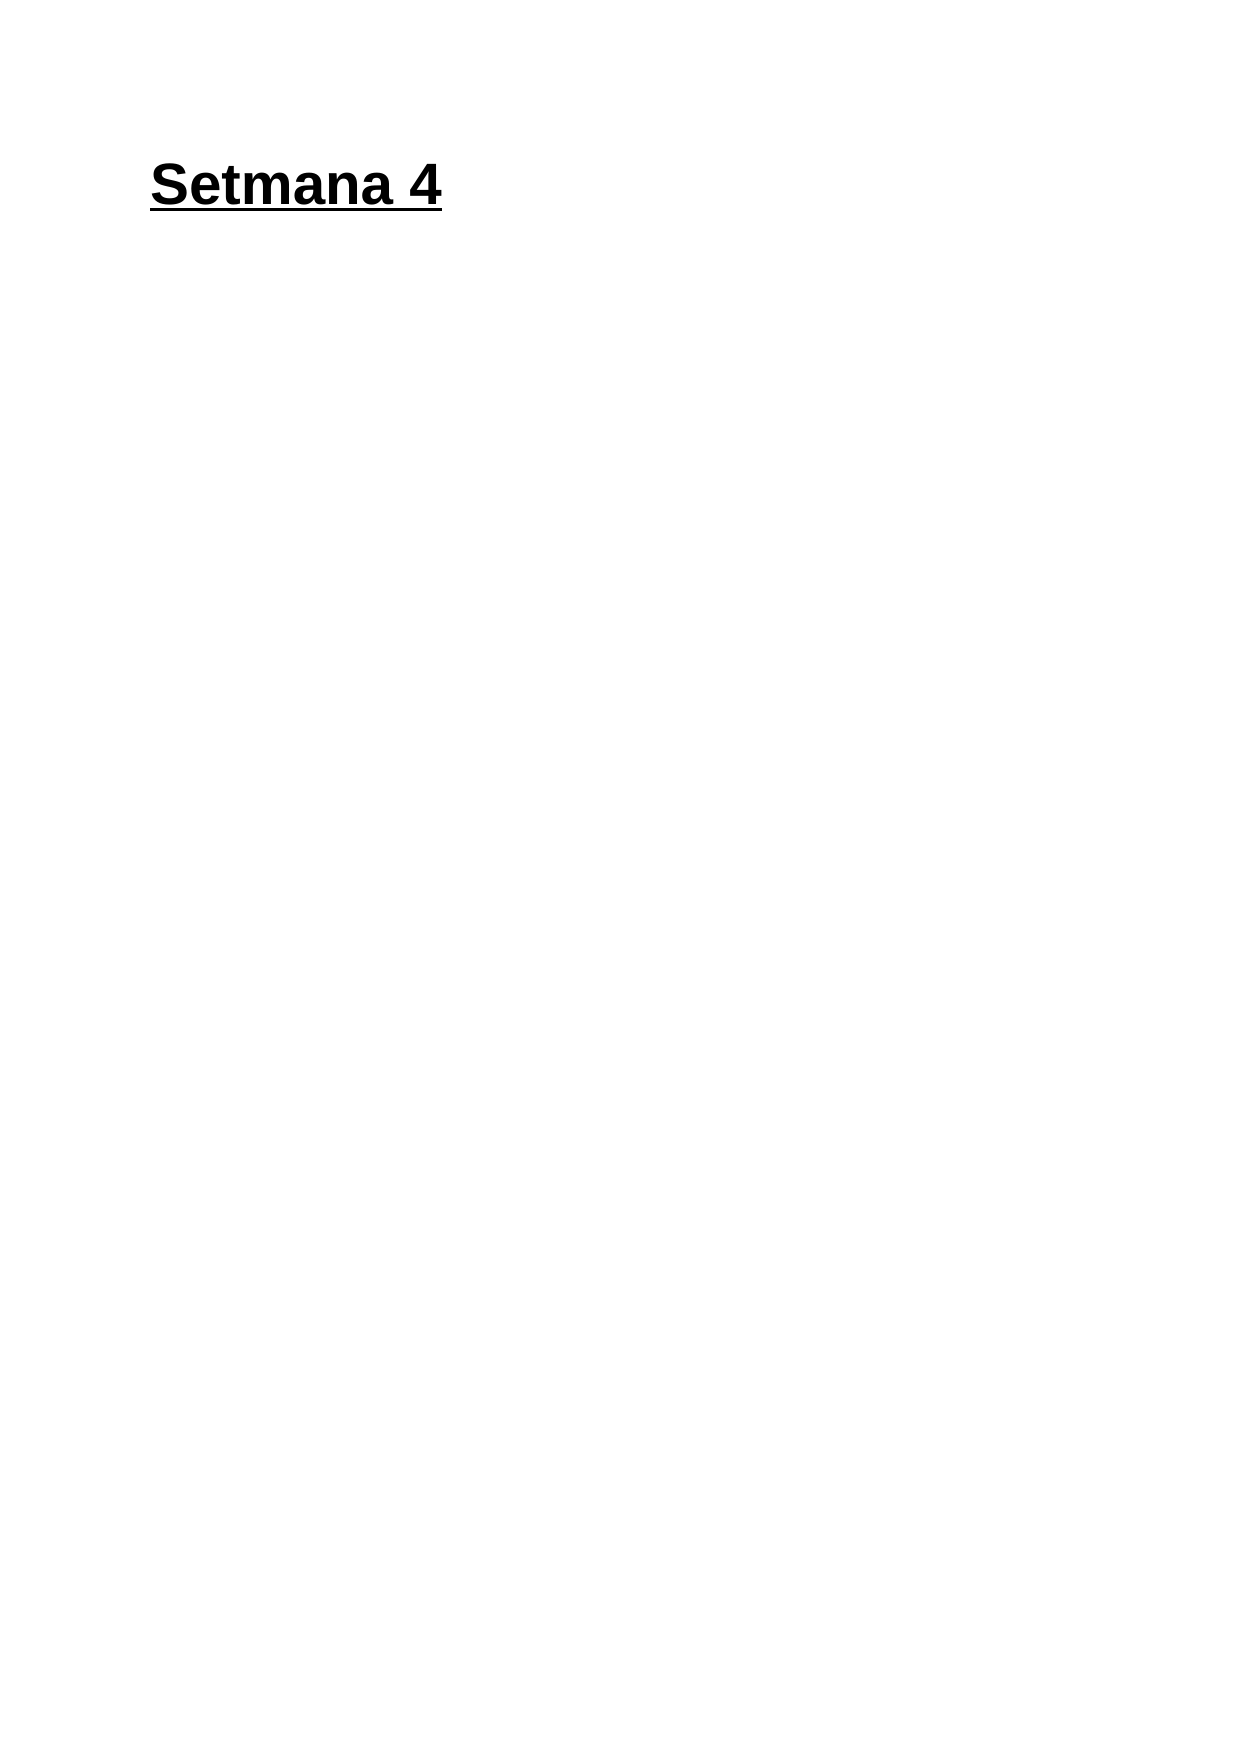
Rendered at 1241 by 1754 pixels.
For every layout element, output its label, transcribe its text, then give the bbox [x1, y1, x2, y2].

text Setmana 4 [150, 150, 1090, 217]
